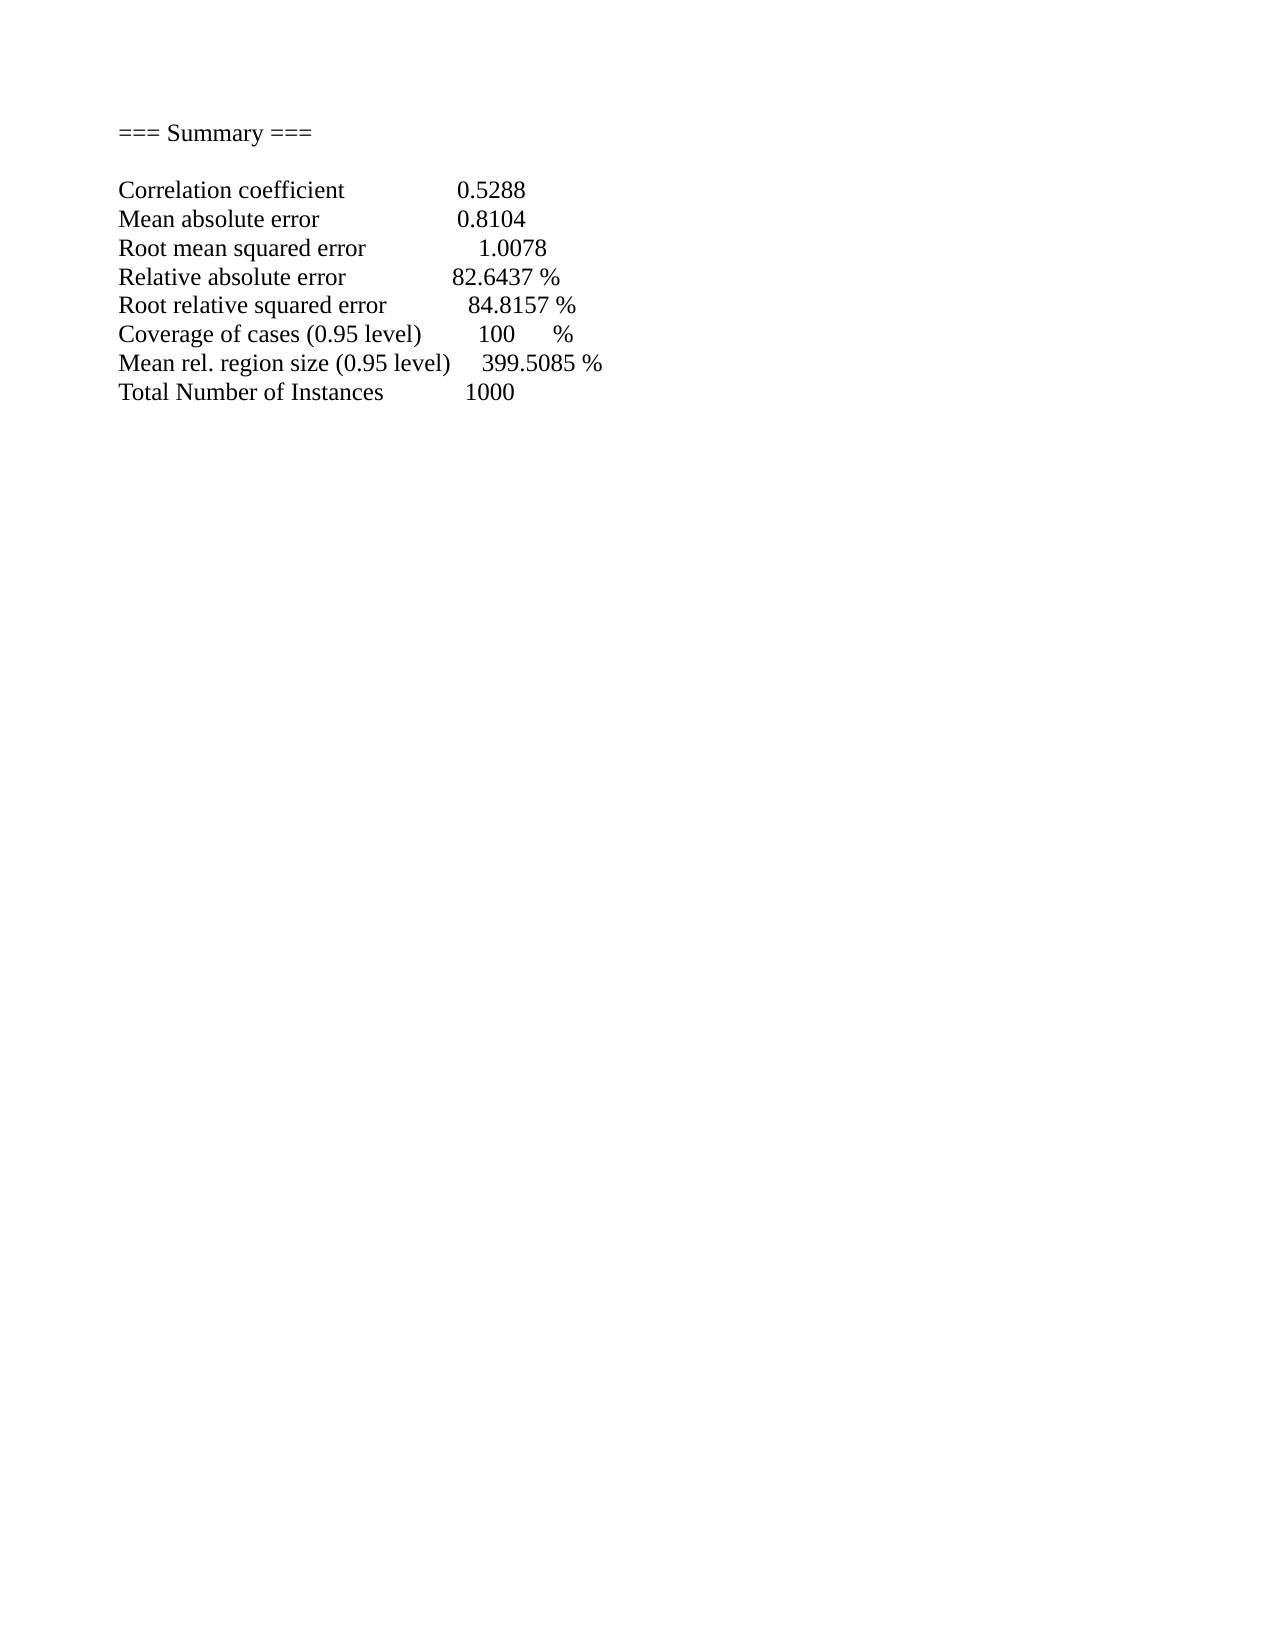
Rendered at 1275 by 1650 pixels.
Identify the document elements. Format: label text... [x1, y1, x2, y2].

text Mean rel. region size (0.95 level) 399.5085 % [118, 348, 1157, 377]
text Total Number of Instances 1000 [118, 377, 1157, 406]
text Correlation coefficient 0.5288 [118, 176, 1157, 204]
text Root relative squared error 84.8157 % [118, 291, 1157, 319]
text === Summary === [118, 118, 1157, 147]
text Mean absolute error 0.8104 [118, 204, 1157, 233]
text Relative absolute error 82.6437 % [118, 262, 1157, 291]
text Coverage of cases (0.95 level) 100 % [118, 319, 1157, 348]
text Root mean squared error 1.0078 [118, 233, 1157, 262]
